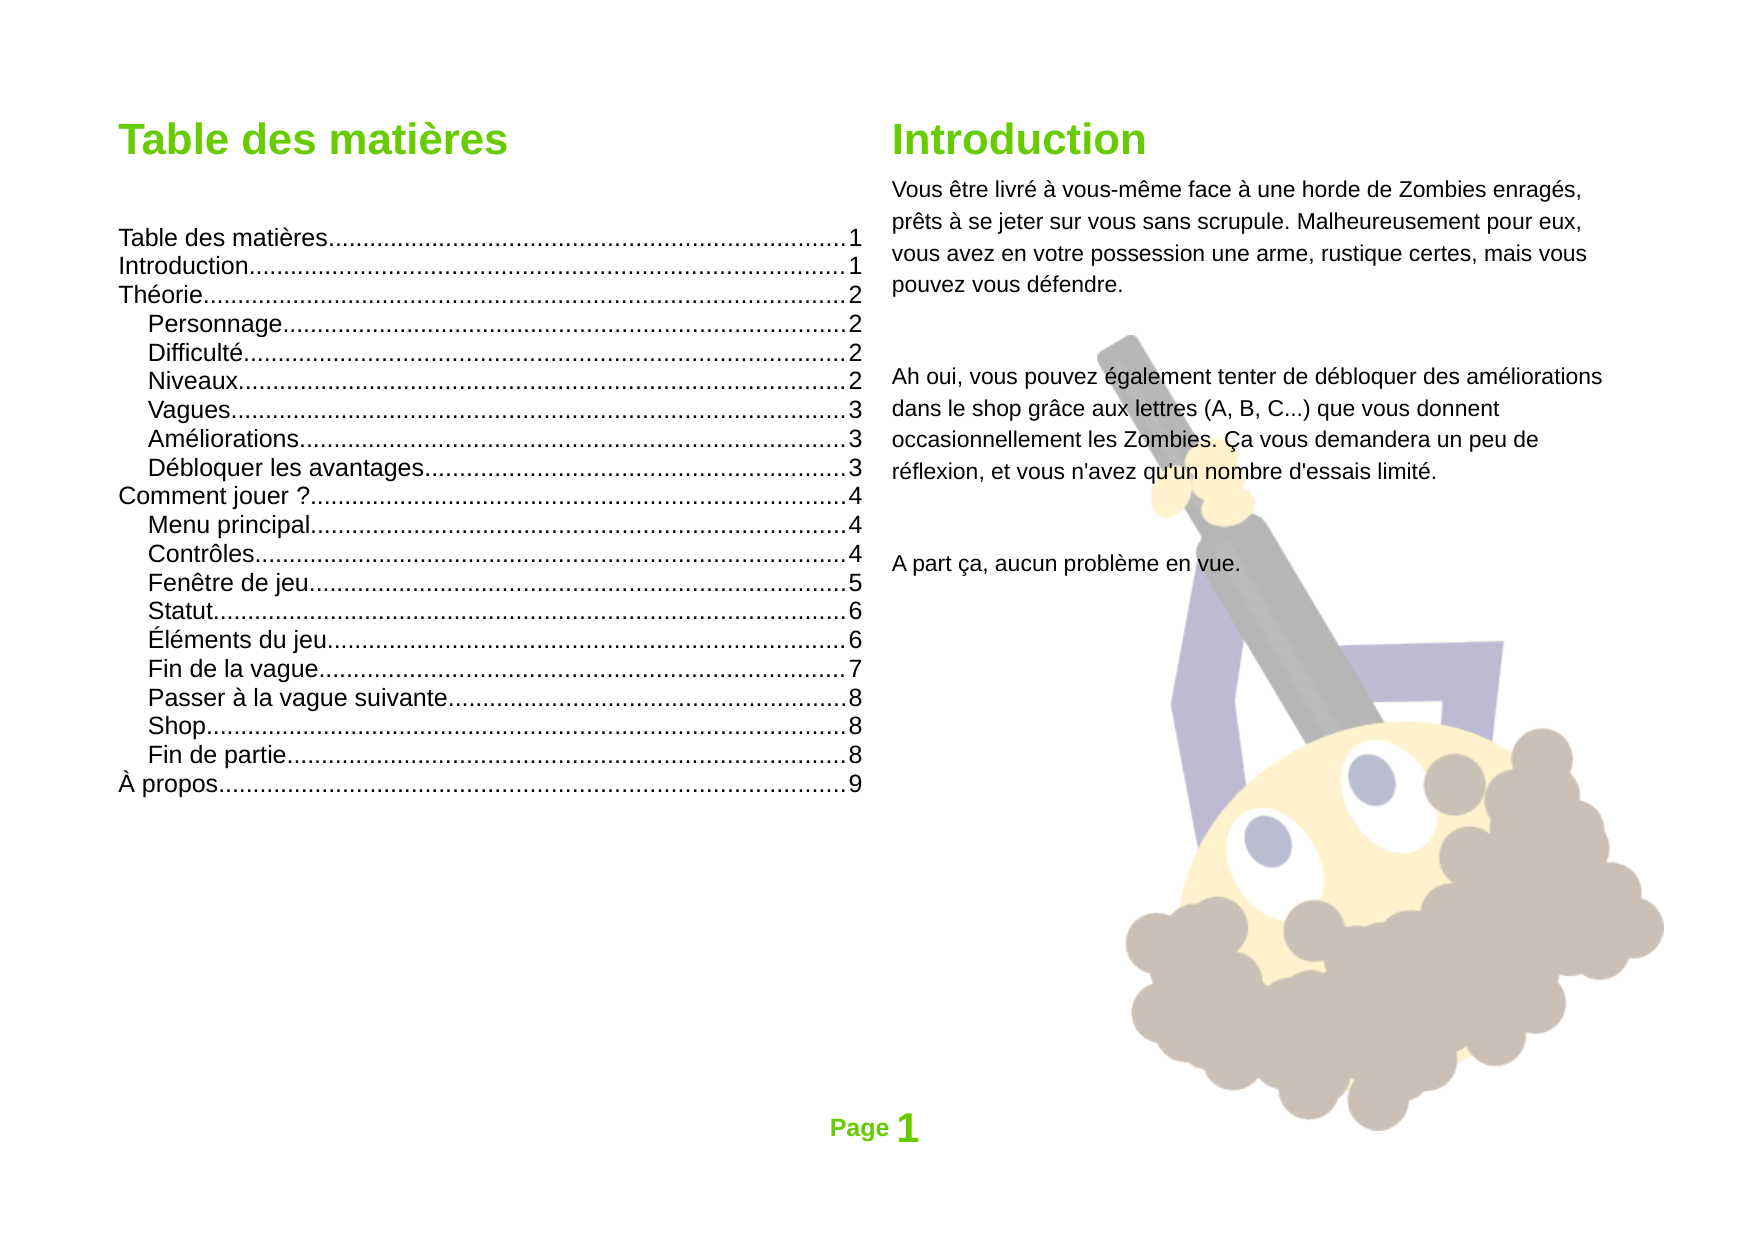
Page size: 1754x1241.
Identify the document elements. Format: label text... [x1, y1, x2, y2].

subtitle Introduction [892, 113, 1636, 164]
text Fenêtre de jeu 5 [148, 567, 862, 596]
text Théorie 2 [118, 280, 862, 309]
text Introduction 1 [118, 251, 862, 280]
text Menu principal 4 [148, 510, 862, 539]
text Améliorations 3 [148, 424, 862, 452]
text A part ça, aucun problème en vue. [892, 550, 1097, 577]
text Fin de la vague 7 [148, 654, 862, 682]
text Statut 6 [148, 596, 862, 625]
text Ah oui, vous pouvez également tenter de débloquer des améliorations dans le shop grâce aux lettres (A, B, C...) que vous donnent occasionnellement les Zombies. Ça vous demandera un peu de réflexion, et vous n'avez qu'un nombre d'essais limité. [892, 363, 1097, 484]
text Vous être livré à vous-même face à une horde de Zombies enragés, prêts à se jeter sur vous sans scrupule. Malheureusement pour eux, vous avez en votre possession une arme, rustique certes, mais vous pouvez vous défendre. [892, 176, 1636, 297]
text Personnage 2 [148, 309, 862, 337]
text Table des matières 1 [118, 222, 862, 251]
subtitle Table des matières [118, 113, 862, 164]
text Passer à la vague suivante 8 [148, 682, 862, 711]
text Difficulté 2 [148, 337, 862, 366]
text Shop 8 [148, 711, 862, 740]
text Niveaux 2 [148, 366, 862, 395]
text Débloquer les avantages 3 [148, 452, 862, 481]
text Éléments du jeu 6 [148, 625, 862, 654]
text Contrôles 4 [148, 539, 862, 567]
text Vagues 3 [148, 395, 862, 424]
text À propos 9 [118, 769, 862, 797]
text Fin de partie 8 [148, 740, 862, 769]
text Comment jouer ? 4 [118, 481, 862, 510]
